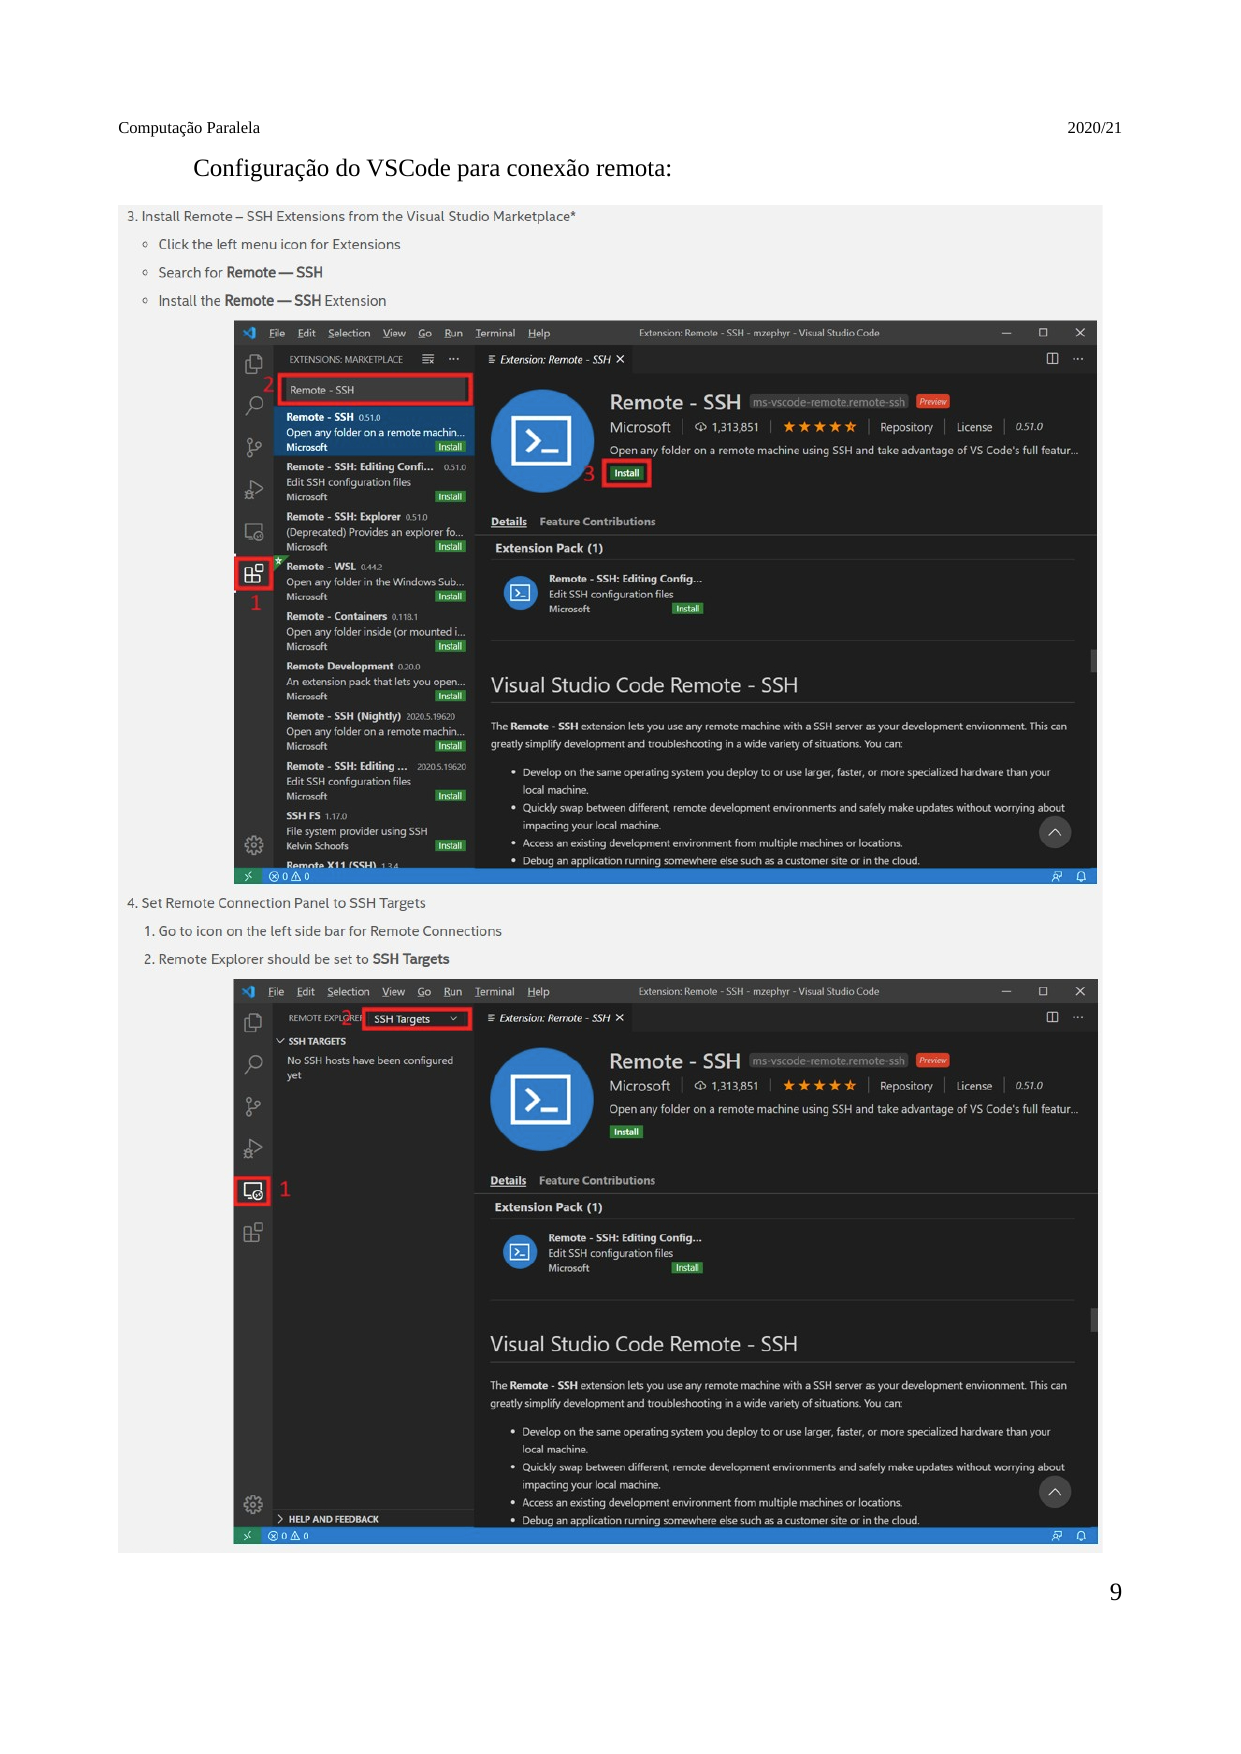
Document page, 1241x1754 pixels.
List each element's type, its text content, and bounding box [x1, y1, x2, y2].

text Configuração do VSCode para conexão remota: [118, 153, 1122, 182]
picture [118, 205, 1103, 1553]
